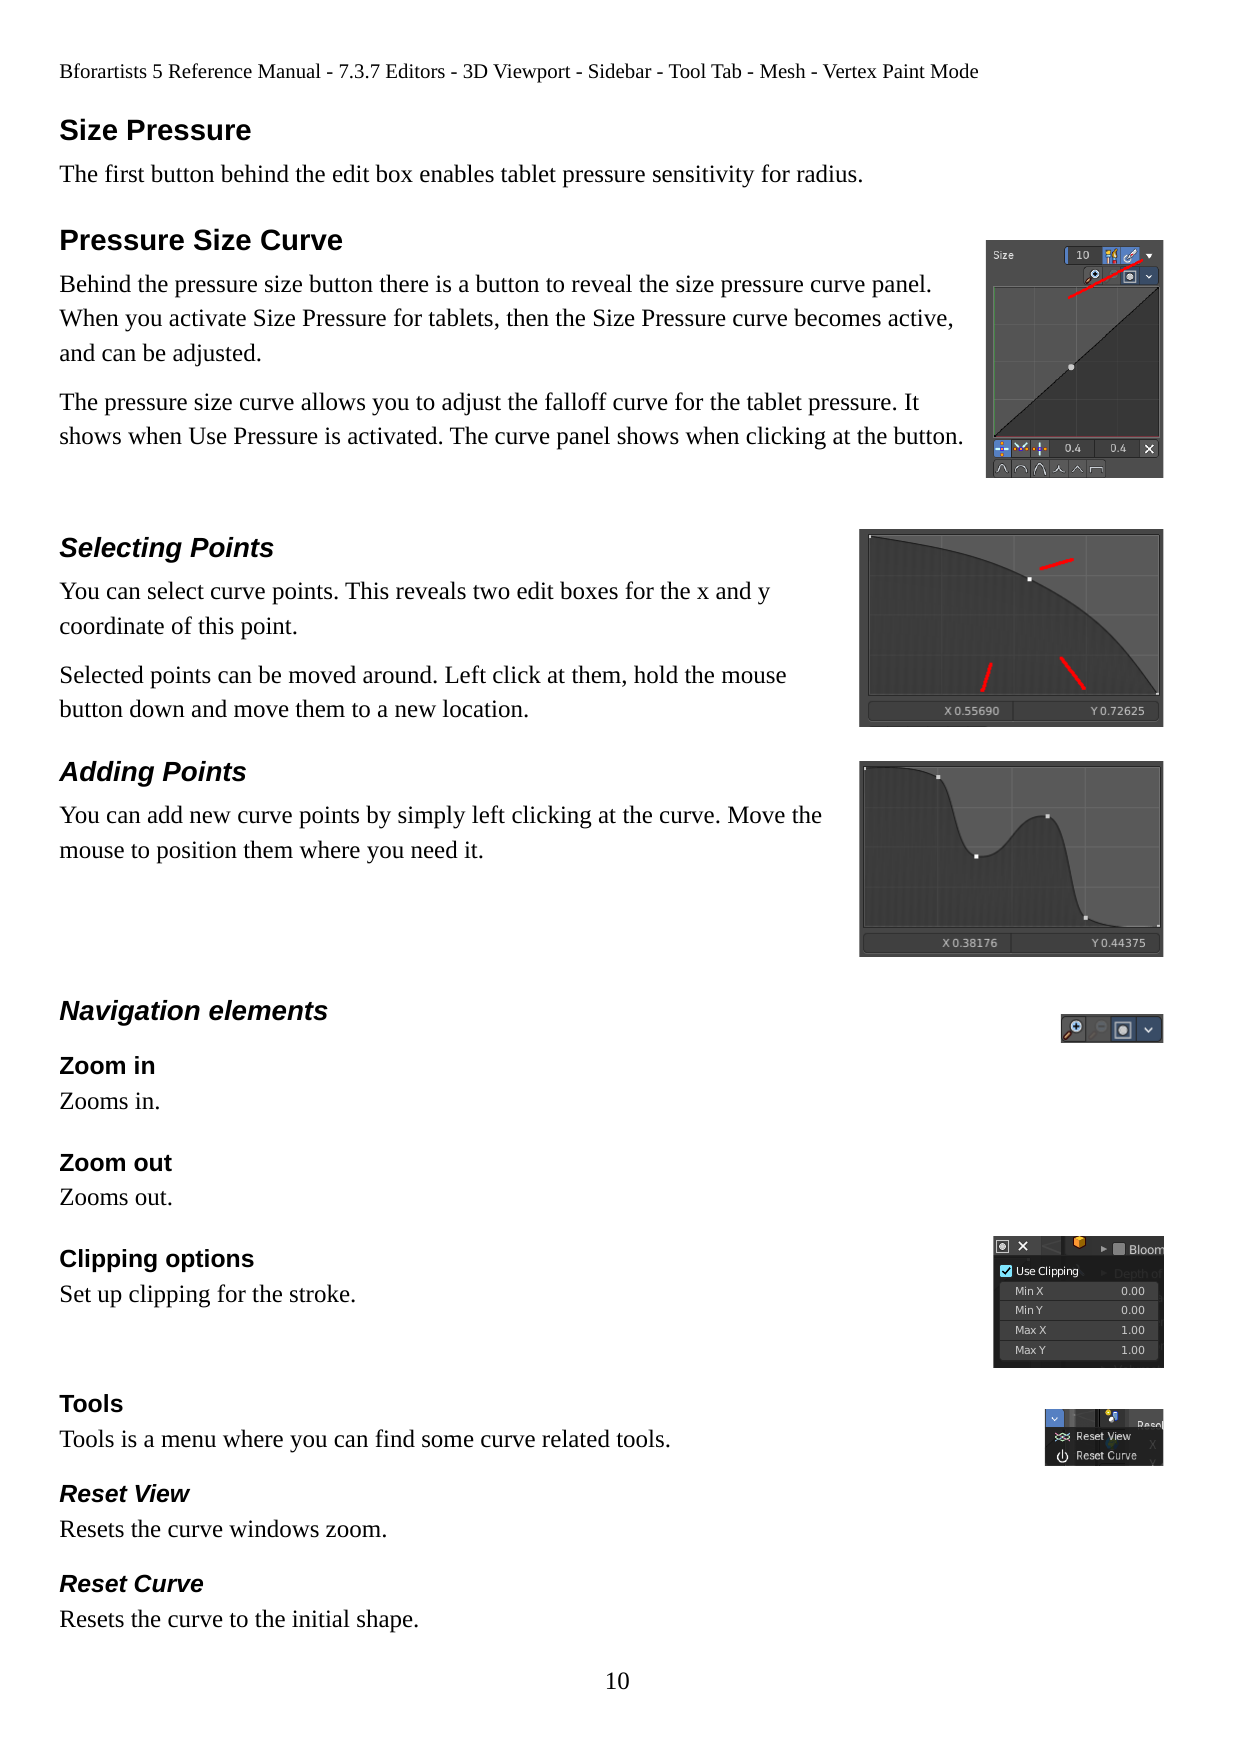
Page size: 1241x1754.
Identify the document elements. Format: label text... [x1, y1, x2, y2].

text Selected points can be moved around. Left click at them, hold the mouse button down and move them to a new location. [59, 660, 859, 723]
picture [859, 529, 1164, 727]
picture [859, 761, 1164, 957]
subtitle Reset View [59, 1479, 1181, 1508]
picture [1060, 1014, 1164, 1043]
text The first button behind the edit box enables tablet pressure sensitivity for radius. [59, 159, 1181, 188]
subtitle Selecting Points [59, 532, 859, 564]
subtitle Reset Curve [59, 1569, 1181, 1598]
subtitle Adding Points [59, 756, 1181, 788]
text The pressure size curve allows you to adjust the falloff curve for the tablet pressure. It shows when Use Pressure is activated. The curve panel shows when clicking at the button. [59, 387, 985, 450]
subtitle Pressure Size Curve [59, 222, 1181, 256]
text Zooms out. [59, 1182, 1181, 1211]
subtitle [1164, 1244, 1181, 1272]
subtitle Zoom in [59, 1051, 1181, 1080]
picture [985, 240, 1164, 478]
subtitle Navigation elements [59, 994, 1181, 1026]
text Resets the curve to the initial shape. [59, 1604, 1181, 1633]
subtitle Zoom out [59, 1148, 1181, 1176]
picture [993, 1236, 1164, 1368]
text You can select curve points. This reveals two edit boxes for the x and y coordinate of this point. [59, 576, 859, 639]
subtitle Clipping options [59, 1244, 993, 1272]
text Resets the curve windows zoom. [59, 1514, 1181, 1543]
text Set up clipping for the stroke. [59, 1279, 993, 1307]
subtitle Size Pressure [59, 113, 1181, 146]
text Behind the pressure size button there is a button to reveal the size pressure curve panel. When you activate Size Pressure for tablets, then the Size Pressure curve becomes active, and can be adjusted. [59, 269, 985, 366]
subtitle Tools [59, 1389, 1181, 1418]
text You can add new curve points by simply left clicking at the curve. Move the mouse to position them where you need it. [59, 800, 859, 863]
picture [1044, 1409, 1164, 1466]
text Zooms in. [59, 1086, 1181, 1115]
subtitle [1164, 532, 1181, 564]
text Tools is a menu where you can find some curve related tools. [59, 1424, 1044, 1453]
